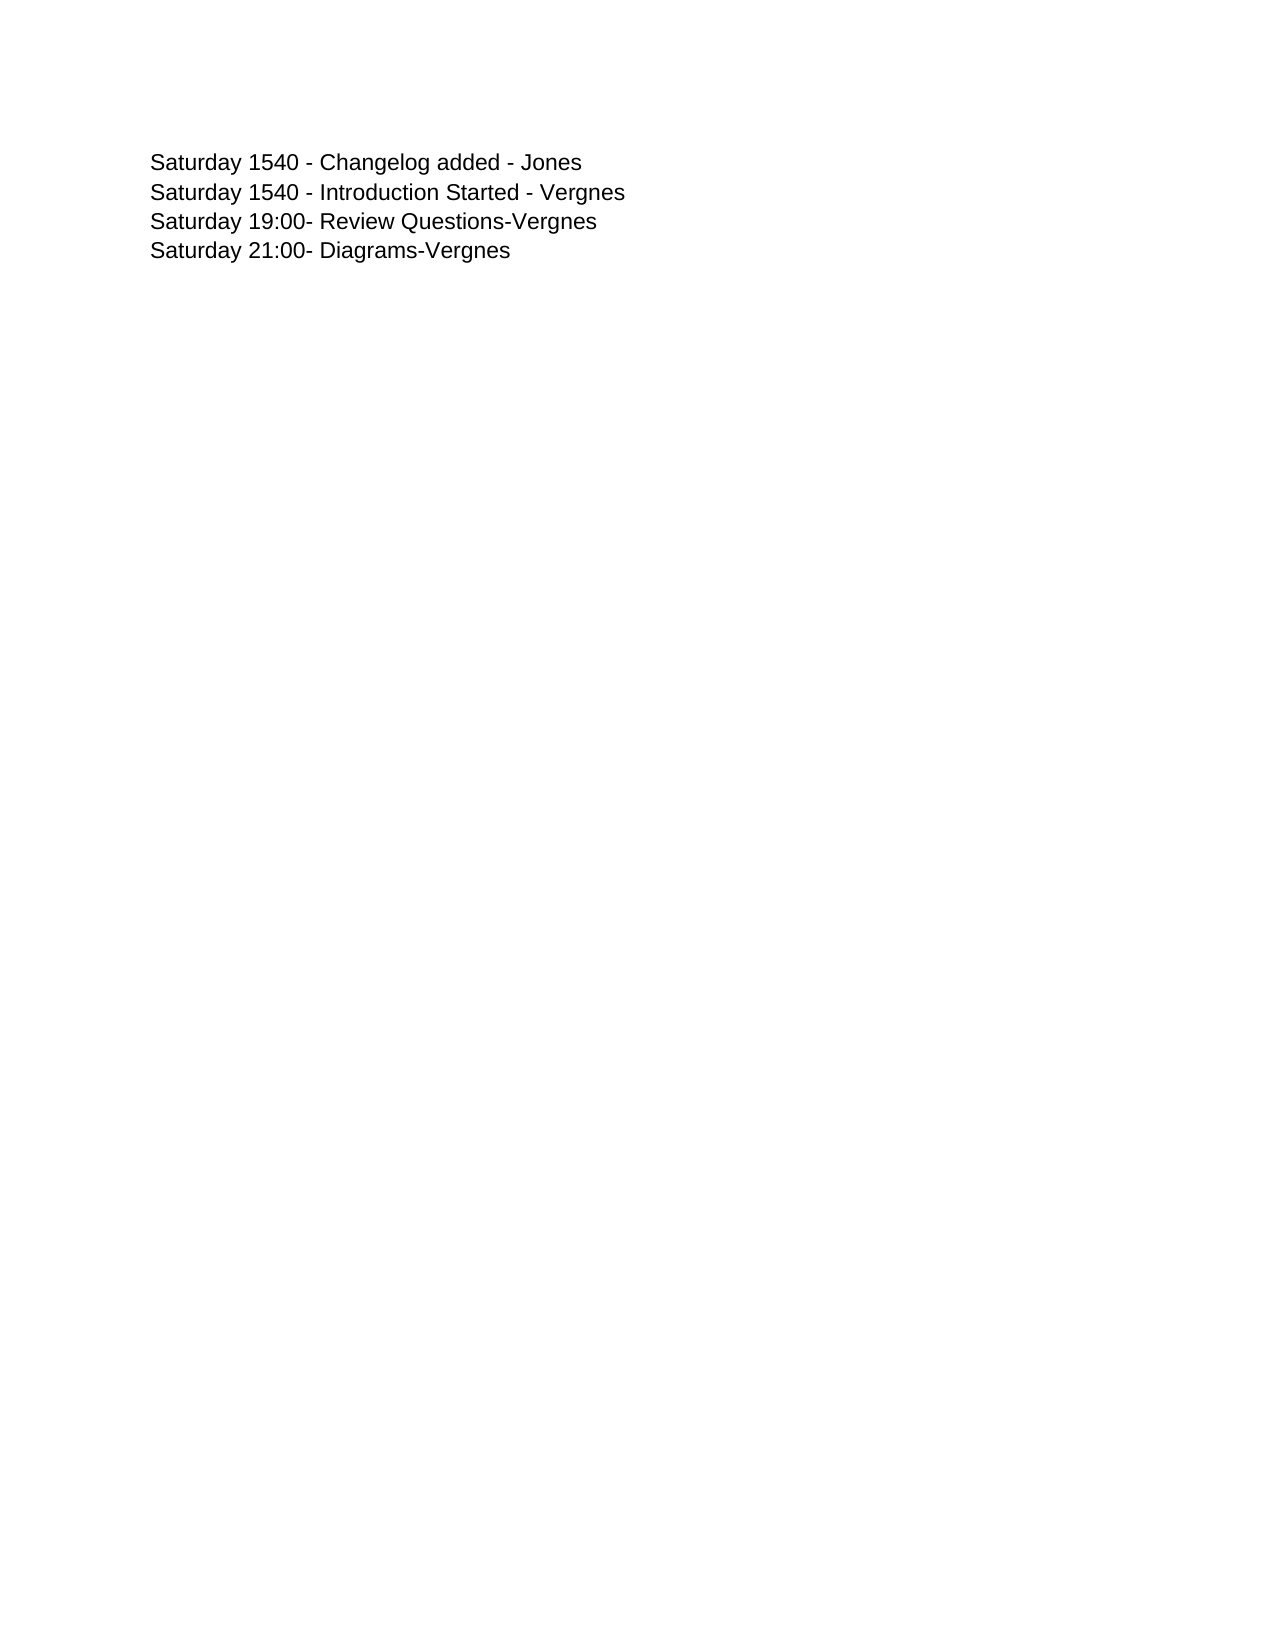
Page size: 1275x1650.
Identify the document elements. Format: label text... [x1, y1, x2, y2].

text Saturday 19:00- Review Questions-Vergnes [150, 209, 1125, 234]
text Saturday 1540 - Introduction Started - Vergnes [150, 179, 1125, 205]
text Saturday 1540 - Changelog added - Jones [150, 150, 1125, 176]
text Saturday 21:00- Diagrams-Vergnes [150, 238, 1125, 264]
